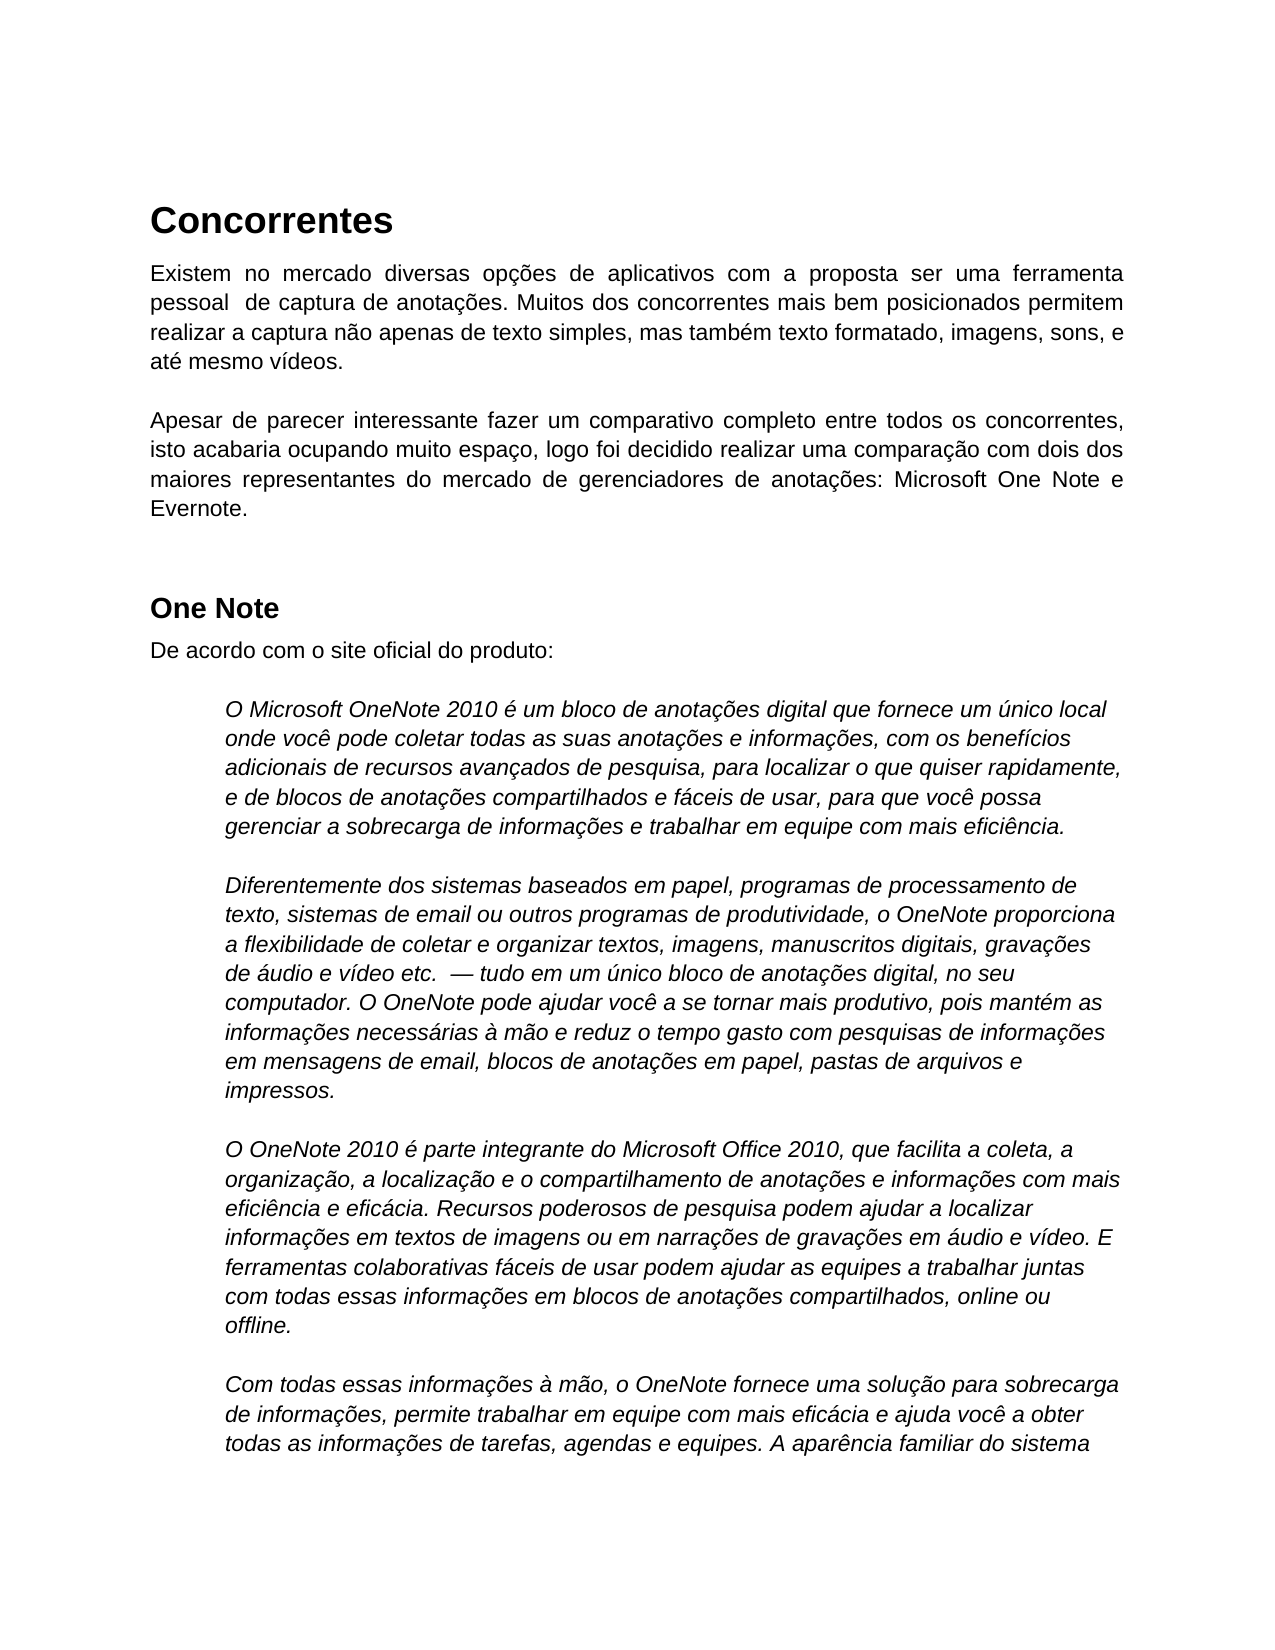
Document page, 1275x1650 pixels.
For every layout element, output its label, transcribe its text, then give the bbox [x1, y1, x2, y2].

text Diferentemente dos sistemas baseados em papel, programas de processamento de texto, sistemas de email ou outros programas de produtividade, o OneNote proporciona a flexibilidade de coletar e organizar textos, imagens, manuscritos digitais, gravações de áudio e vídeo etc. — tudo em um único bloco de anotações digital, no seu computador. O OneNote pode ajudar você a se tornar mais produtivo, pois mantém as informações necessárias à mão e reduz o tempo gasto com pesquisas de informações em mensagens de email, blocos de anotações em papel, pastas de arquivos e impressos. [225, 873, 1125, 1104]
subtitle One Note [150, 592, 1125, 624]
text O OneNote 2010 é parte integrante do Microsoft Office 2010, que facilita a coleta, a organização, a localização e o compartilhamento de anotações e informações com mais eficiência e eficácia. Recursos poderosos de pesquisa podem ajudar a localizar informações em textos de imagens ou em narrações de gravações em áudio e vídeo. E ferramentas colaborativas fáceis de usar podem ajudar as equipes a trabalhar juntas com todas essas informações em blocos de anotações compartilhados, online ou offline. [225, 1137, 1125, 1339]
text Existem no mercado diversas opções de aplicativos com a proposta ser uma ferramenta pessoal de captura de anotações. Muitos dos concorrentes mais bem posicionados permitem realizar a captura não apenas de texto simples, mas também texto formatado, imagens, sons, e até mesmo vídeos. [150, 261, 1125, 374]
text Com todas essas informações à mão, o OneNote fornece uma solução para sobrecarga de informações, permite trabalhar em equipe com mais eficácia e ajuda você a obter todas as informações de tarefas, agendas e equipes. A aparência familiar do sistema [225, 1372, 1125, 1456]
subtitle Concorrentes [150, 200, 1125, 242]
text De acordo com o site oficial do produto: [150, 638, 1125, 663]
text Apesar de parecer interessante fazer um comparativo completo entre todos os concorrentes, isto acabaria ocupando muito espaço, logo foi decidido realizar uma comparação com dois dos maiores representantes do mercado de gerenciadores de anotações: Microsoft One Note e Evernote. [150, 407, 1125, 521]
text O Microsoft OneNote 2010 é um bloco de anotações digital que fornece um único local onde você pode coletar todas as suas anotações e informações, com os benefícios adicionais de recursos avançados de pesquisa, para localizar o que quiser rapidamente, e de blocos de anotações compartilhados e fáceis de usar, para que você possa gerenciar a sobrecarga de informações e trabalhar em equipe com mais eficiência. [225, 696, 1125, 839]
